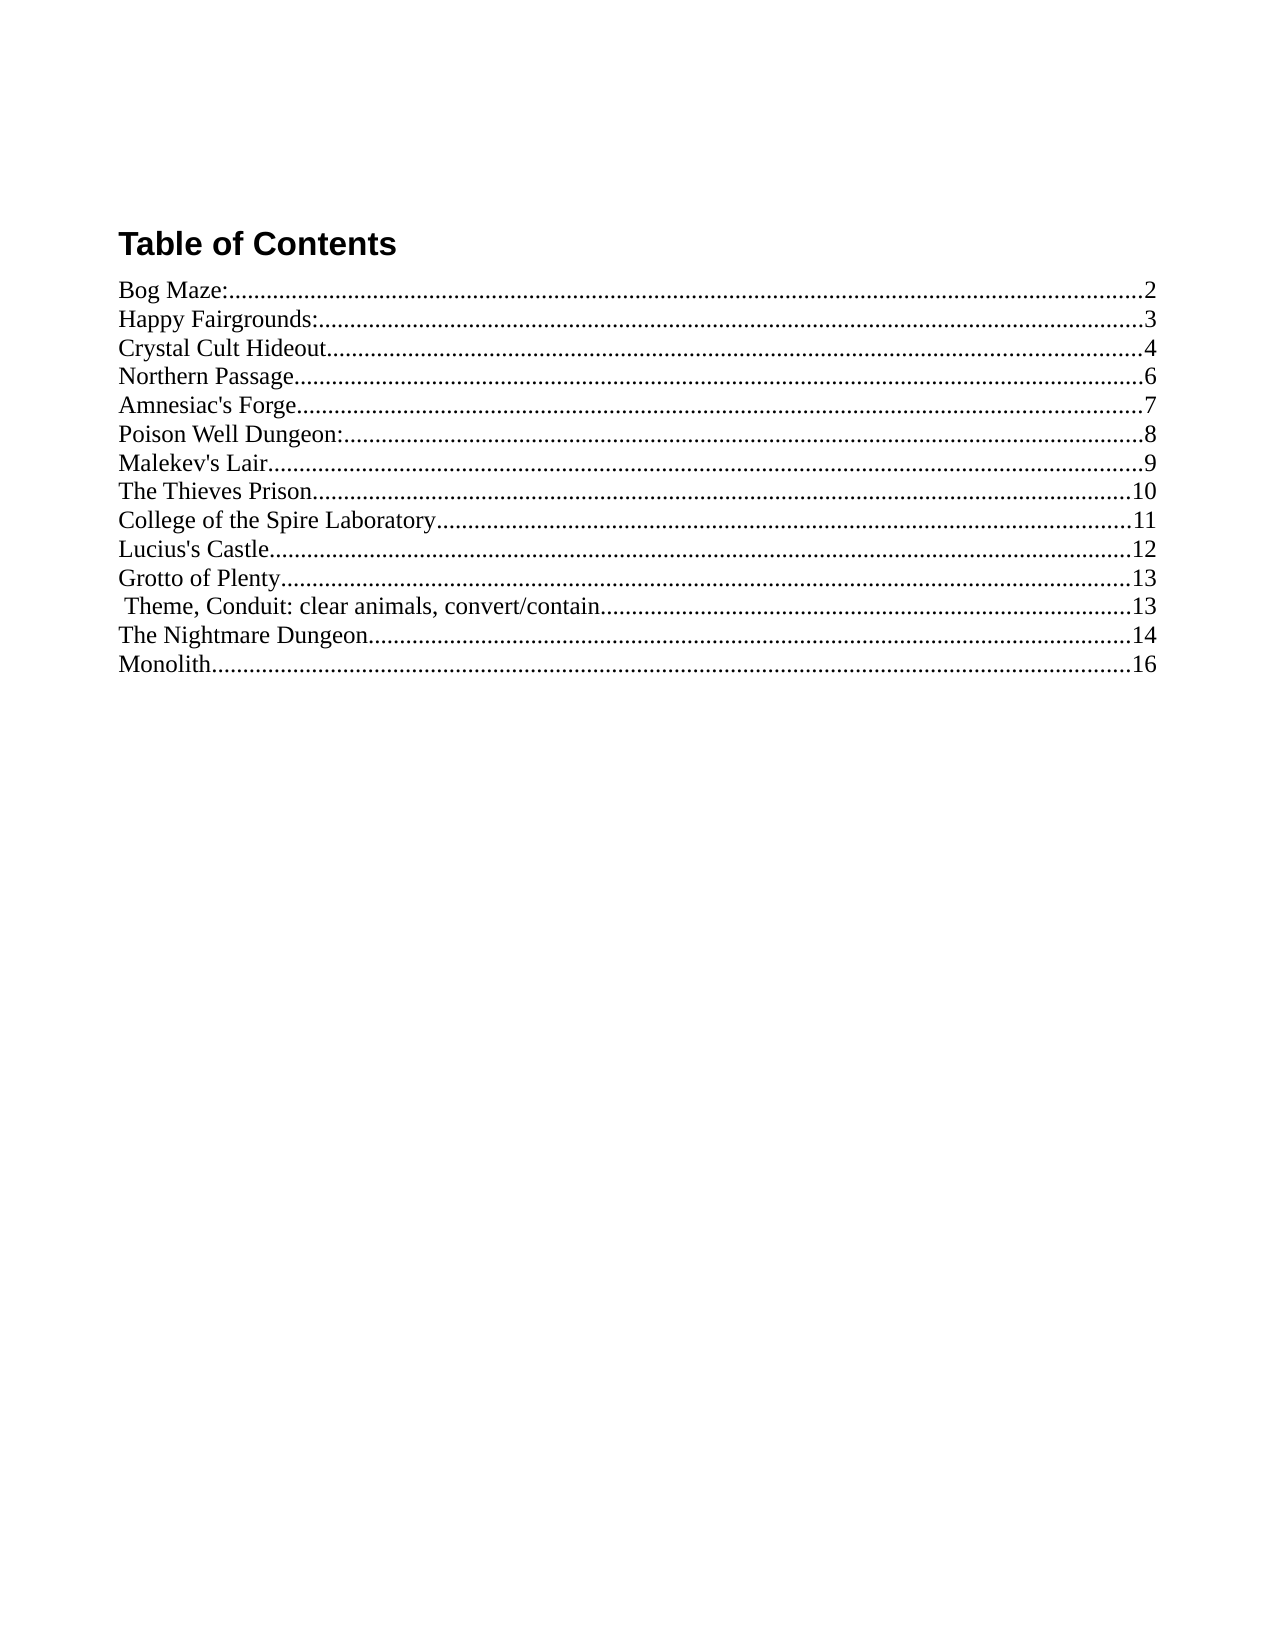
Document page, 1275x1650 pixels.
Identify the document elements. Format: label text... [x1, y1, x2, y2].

text The Thieves Prison 10 [118, 476, 1157, 505]
text Lucius's Castle 12 [118, 534, 1157, 563]
text Grotto of Plenty 13 [118, 563, 1157, 591]
text Monolith 16 [118, 649, 1157, 678]
text Bog Maze: 2 [118, 275, 1157, 304]
text Crystal Cult Hideout 4 [118, 333, 1157, 361]
text The Nightmare Dungeon 14 [118, 620, 1157, 649]
text Theme, Conduit: clear animals, convert/contain 13 [118, 591, 1157, 620]
text Happy Fairgrounds: 3 [118, 304, 1157, 333]
subtitle Table of Contents [118, 224, 1157, 263]
text Poison Well Dungeon: 8 [118, 419, 1157, 448]
text Northern Passage 6 [118, 361, 1157, 390]
text College of the Spire Laboratory 11 [118, 505, 1157, 534]
text Malekev's Lair 9 [118, 448, 1157, 476]
text Amnesiac's Forge 7 [118, 390, 1157, 419]
